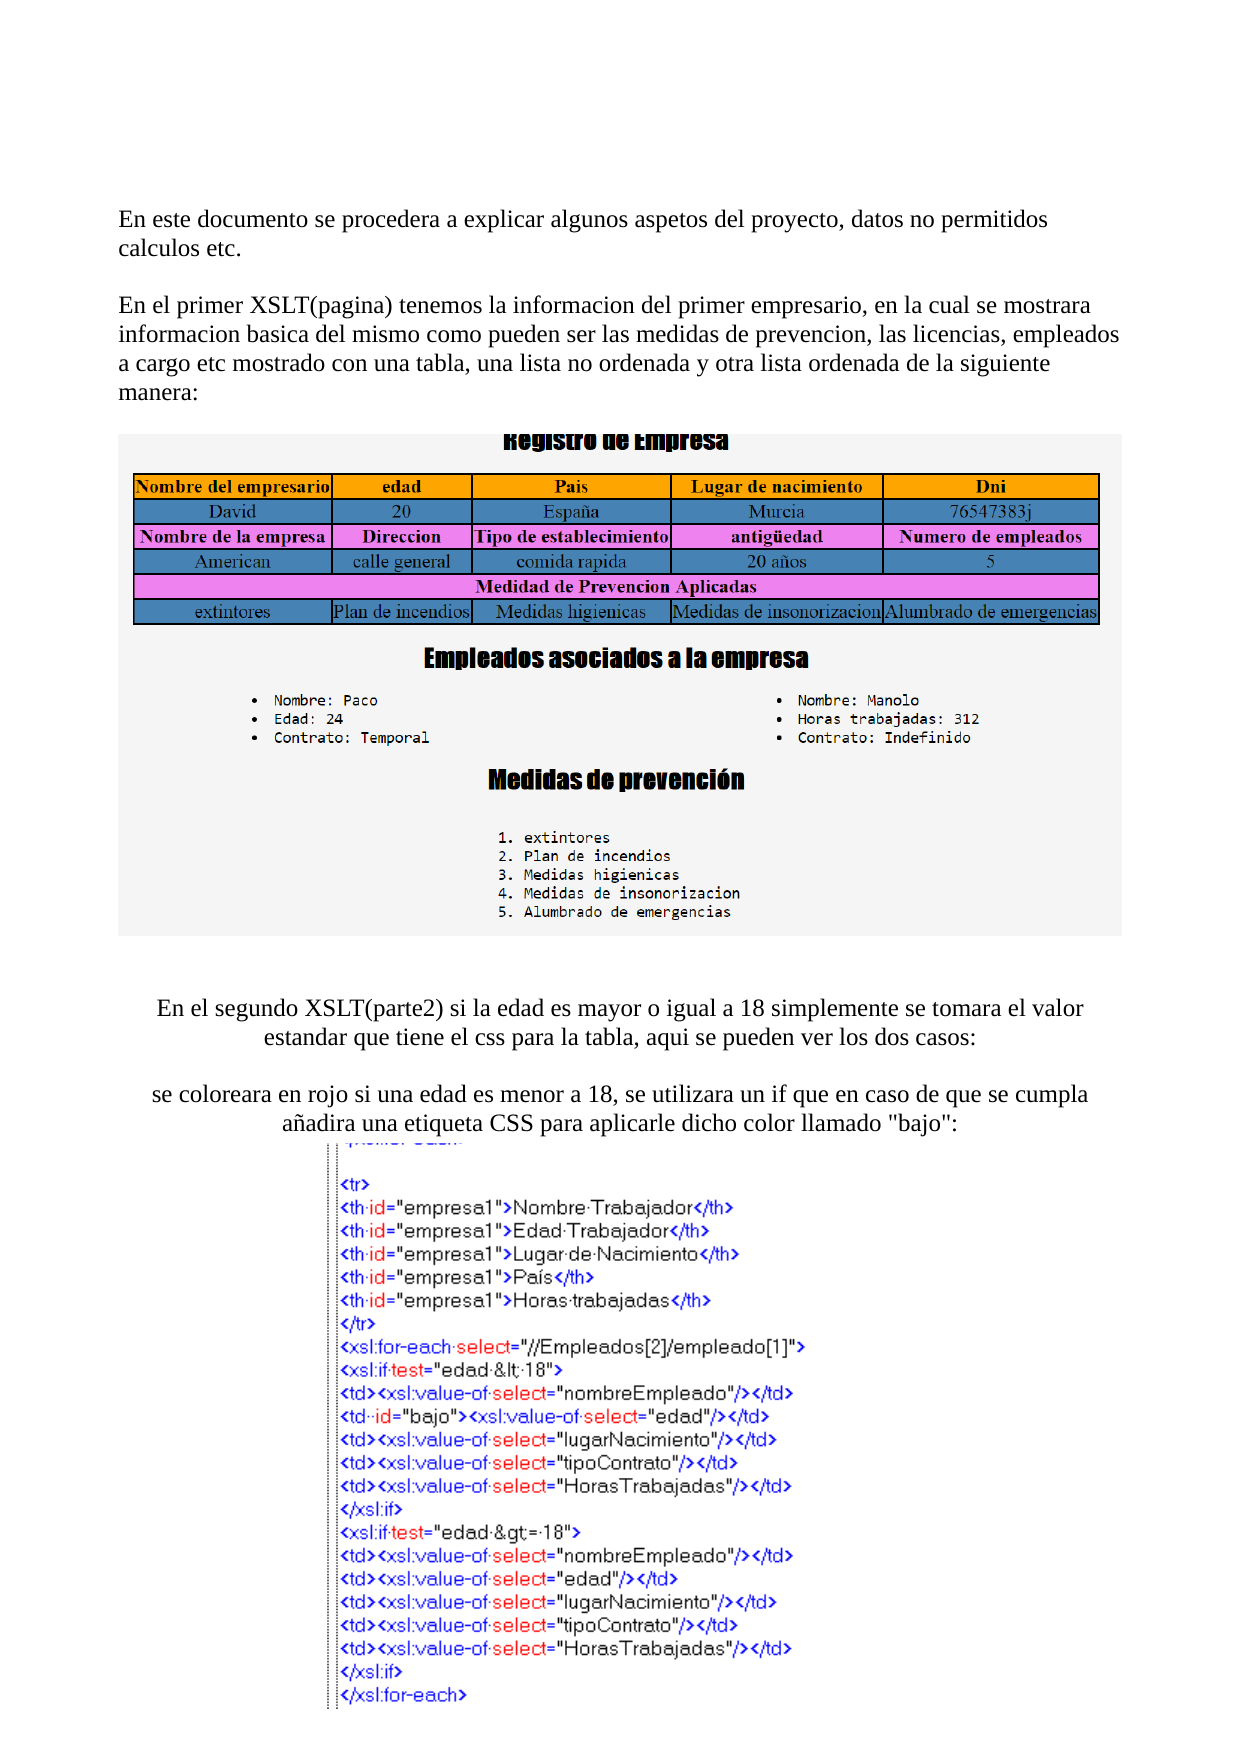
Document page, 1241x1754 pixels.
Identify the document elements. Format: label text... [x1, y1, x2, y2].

text se coloreara en rojo si una edad es menor a 18, se utilizara un if que en caso de que se cumpla añadira una etiqueta CSS para aplicarle dicho color llamado "bajo": [118, 1079, 1122, 1137]
picture [326, 1143, 814, 1709]
text En el segundo XSLT(parte2) si la edad es mayor o igual a 18 simplemente se tomara el valor estandar que tiene el css para la tabla, aqui se pueden ver los dos casos: [118, 993, 1122, 1050]
text En el primer XSLT(pagina) tenemos la informacion del primer empresario, en la cual se mostrara informacion basica del mismo como pueden ser las medidas de prevencion, las licencias, empleados a cargo etc mostrado con una tabla, una lista no ordenada y otra lista ordenada de la siguiente manera: [118, 291, 1122, 406]
picture [118, 434, 1122, 936]
text En este documento se procedera a explicar algunos aspetos del proyecto, datos no permitidos calculos etc. [118, 204, 1122, 262]
